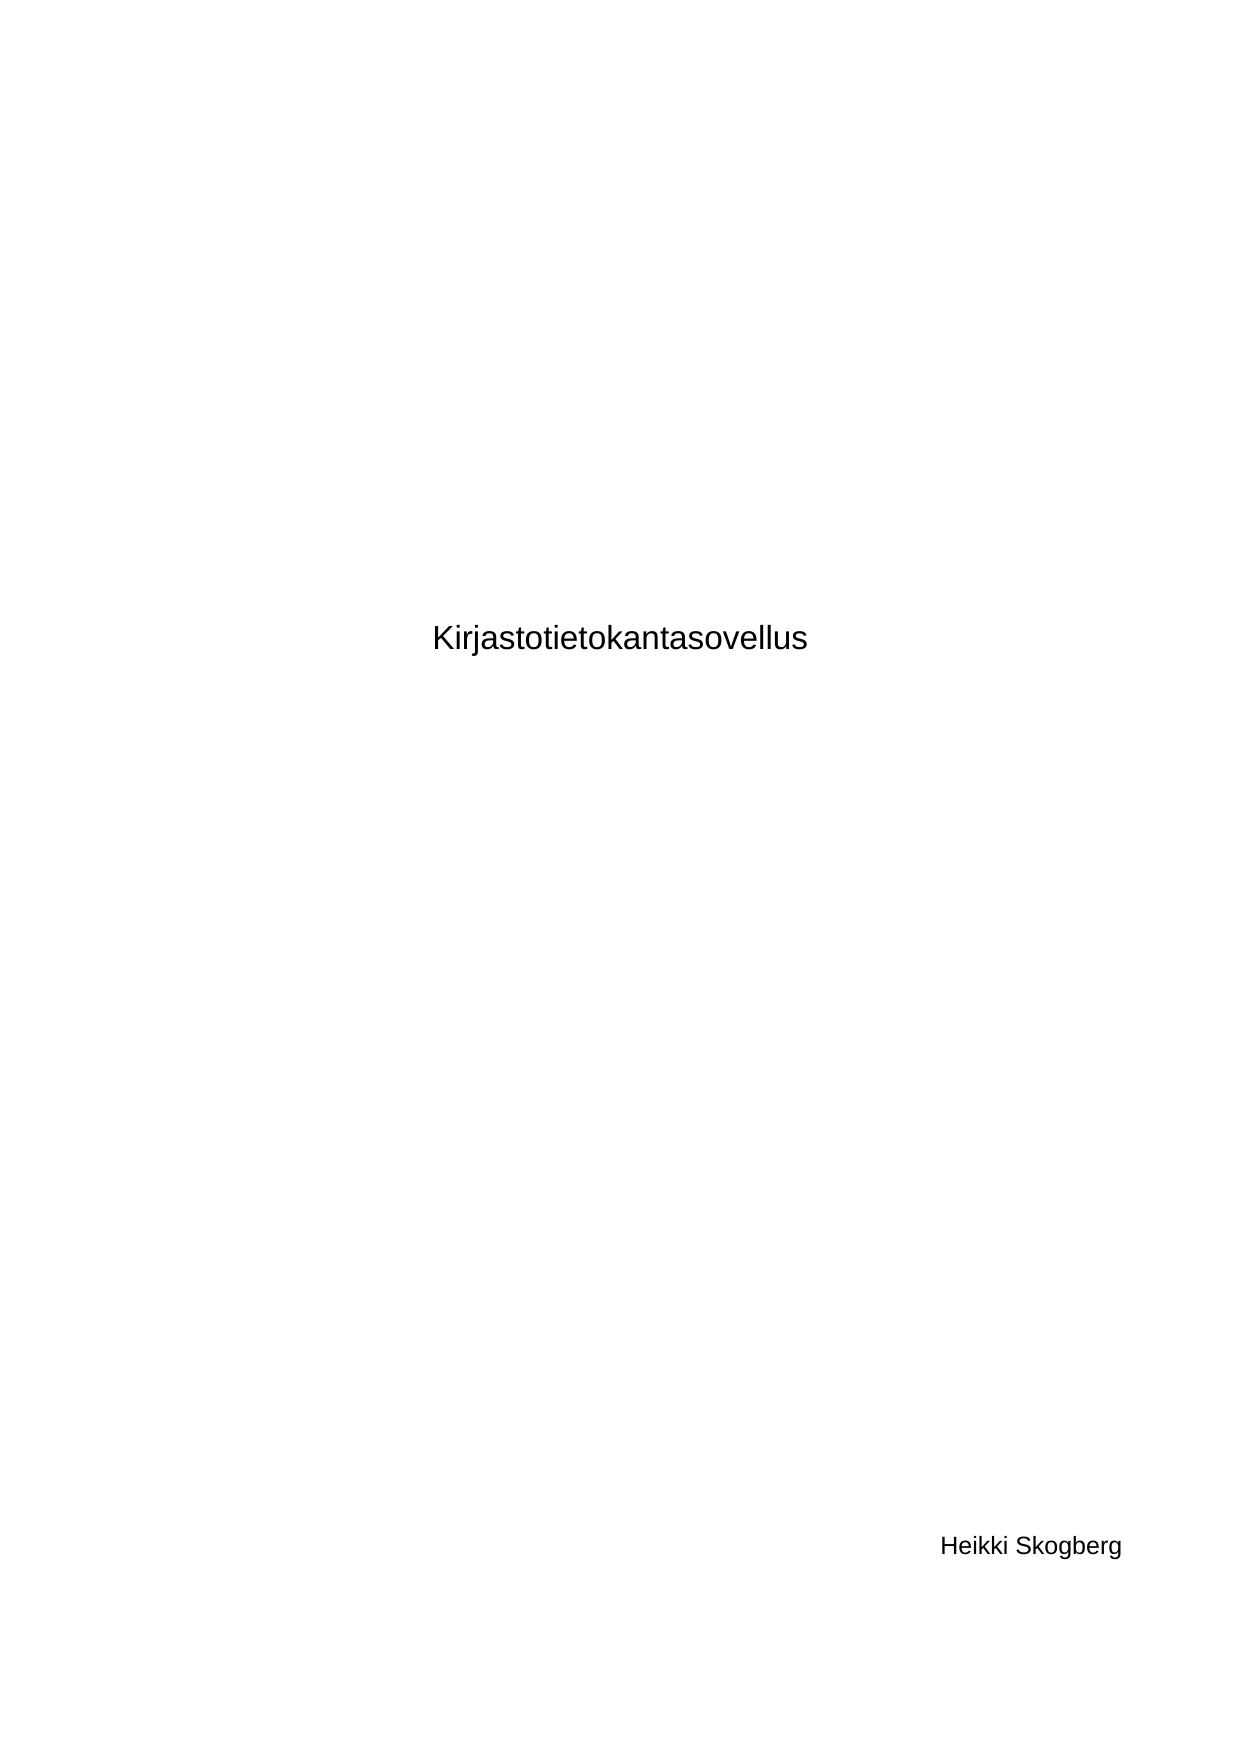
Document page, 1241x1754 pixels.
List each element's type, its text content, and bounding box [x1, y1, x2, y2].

text Heikki Skogberg [118, 1531, 1122, 1559]
text Kirjastotietokantasovellus [118, 618, 1122, 656]
